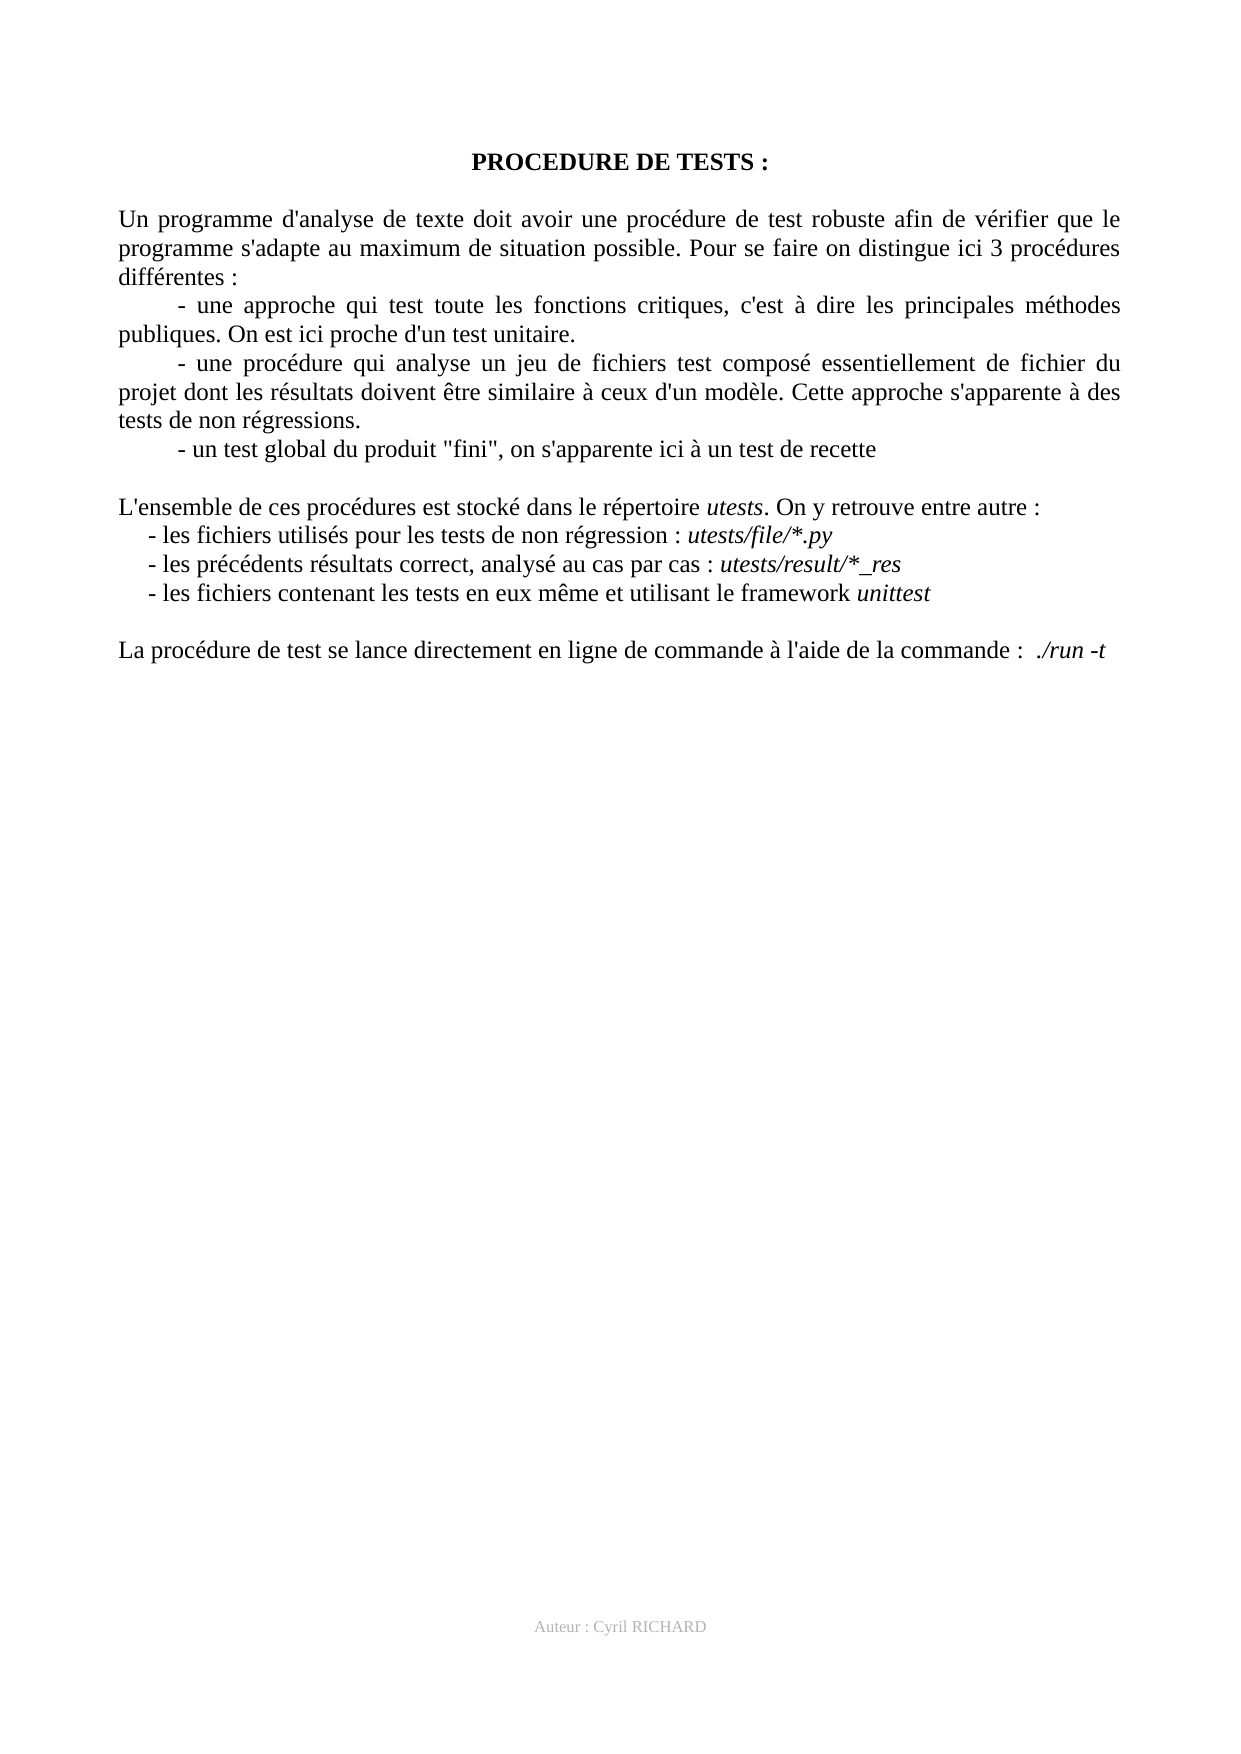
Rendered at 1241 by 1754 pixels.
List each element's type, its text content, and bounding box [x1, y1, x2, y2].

text - une procédure qui analyse un jeu de fichiers test composé essentiellement de fichier du projet dont les résultats doivent être similaire à ceux d'un modèle. Cette approche s'apparente à des tests de non régressions. [118, 348, 1122, 434]
text - les précédents résultats correct, analysé au cas par cas : utests/result/*_res [118, 549, 1122, 578]
text La procédure de test se lance directement en ligne de commande à l'aide de la commande : ./run -t [118, 636, 1122, 664]
text PROCEDURE DE TESTS : [118, 147, 1122, 176]
text - une approche qui test toute les fonctions critiques, c'est à dire les principales méthodes publiques. On est ici proche d'un test unitaire. [118, 291, 1122, 348]
text Un programme d'analyse de texte doit avoir une procédure de test robuste afin de vérifier que le programme s'adapte au maximum de situation possible. Pour se faire on distingue ici 3 procédures différentes : [118, 204, 1122, 291]
text - les fichiers contenant les tests en eux même et utilisant le framework unittest [118, 578, 1122, 607]
text - les fichiers utilisés pour les tests de non régression : utests/file/*.py [118, 521, 1122, 549]
text L'ensemble de ces procédures est stocké dans le répertoire utests. On y retrouve entre autre : [118, 492, 1122, 521]
text - un test global du produit "fini", on s'apparente ici à un test de recette [118, 434, 1122, 463]
